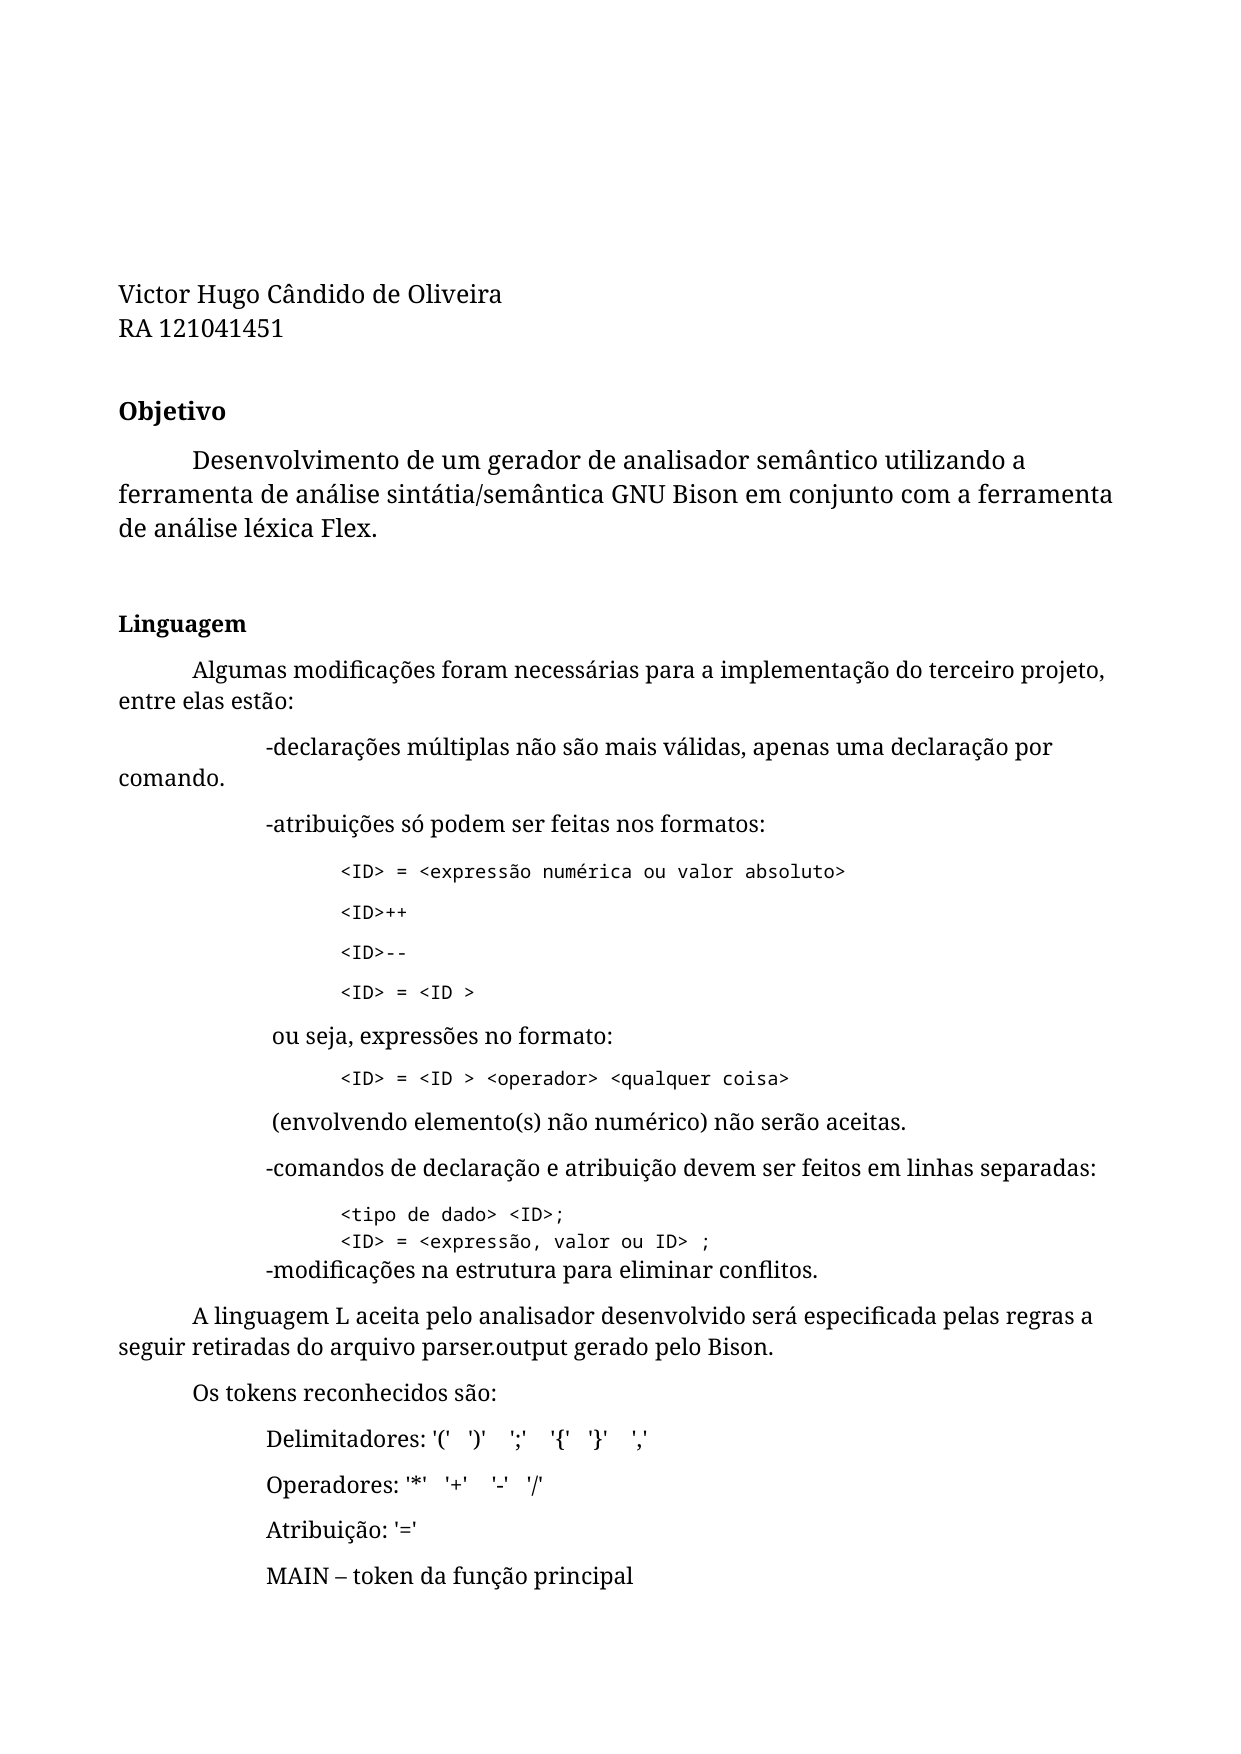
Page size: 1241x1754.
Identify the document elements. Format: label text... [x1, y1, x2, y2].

text Objetivo [118, 394, 1122, 428]
text Algumas modificações foram necessárias para a implementação do terceiro projeto, entre elas estão: [118, 653, 1122, 716]
text <ID> = <ID > [118, 979, 1122, 1005]
text -modificações na estrutura para eliminar conflitos. [118, 1254, 1122, 1285]
text (envolvendo elemento(s) não numérico) não serão aceitas. [118, 1106, 1122, 1137]
text Atribuição: '=' [118, 1514, 1122, 1546]
text Delimitadores: '(' ')' ';' '{' '}' ',' [118, 1423, 1122, 1454]
text <tipo de dado> <ID>; [118, 1197, 1122, 1228]
text MAIN – token da função principal [266, 1560, 1122, 1592]
text RA 121041451 [118, 311, 1122, 345]
text -atribuições só podem ser feitas nos formatos: [118, 808, 1122, 839]
text Os tokens reconhecidos são: [118, 1377, 1122, 1408]
text A linguagem L aceita pelo analisador desenvolvido será especificada pelas regras a seguir retiradas do arquivo parser.output gerado pelo Bison. [118, 1300, 1122, 1362]
text <ID>-- [118, 939, 1122, 965]
text ou seja, expressões no formato: [118, 1020, 1122, 1051]
text <ID> = <expressão, valor ou ID> ; [118, 1228, 1122, 1254]
text -declarações múltiplas não são mais válidas, apenas uma declaração por comando. [118, 731, 1122, 793]
text <ID> = <ID > <operador> <qualquer coisa> [118, 1066, 1122, 1091]
text Desenvolvimento de um gerador de analisador semântico utilizando a ferramenta de análise sintátia/semântica GNU Bison em conjunto com a ferramenta de análise léxica Flex. [118, 442, 1122, 544]
text Operadores: '*' '+' '-' '/' [118, 1469, 1122, 1500]
text <ID>++ [118, 899, 1122, 925]
text Linguagem [118, 608, 1122, 639]
text <ID> = <expressão numérica ou valor absoluto> [118, 853, 1122, 885]
text Victor Hugo Cândido de Oliveira [118, 277, 1122, 311]
text -comandos de declaração e atribuição devem ser feitos em linhas separadas: [118, 1151, 1122, 1183]
